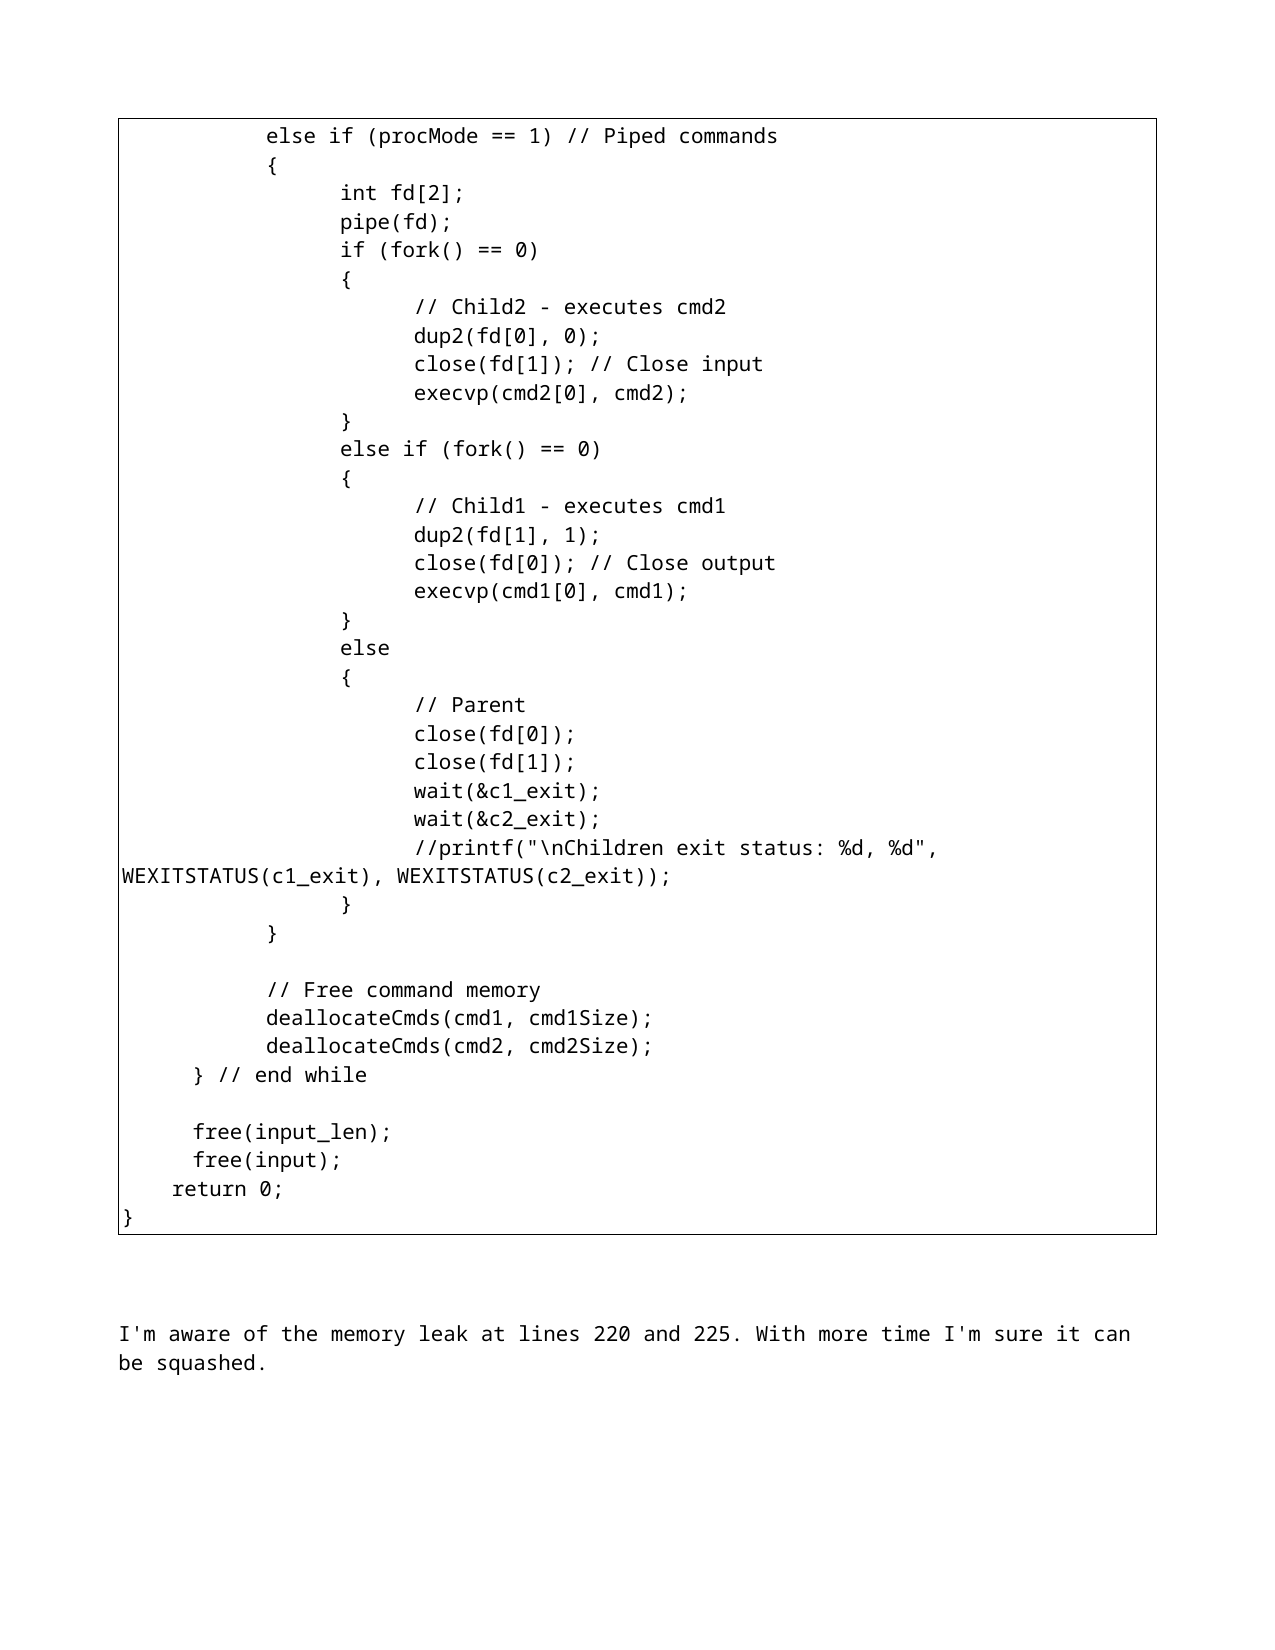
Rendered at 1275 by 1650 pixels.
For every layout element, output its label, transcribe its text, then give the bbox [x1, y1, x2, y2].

text else if (procMode == 1) // Piped commands [119, 119, 1156, 147]
text wait(&c1_exit); [119, 772, 1156, 801]
text free(input_len); [119, 1113, 1156, 1142]
text close(fd[0]); // Close output [119, 545, 1156, 573]
text else if (fork() == 0) [119, 431, 1156, 459]
text dup2(fd[0], 0); [119, 317, 1156, 346]
text // Child1 - executes cmd1 [119, 488, 1156, 516]
text { [119, 459, 1156, 488]
text } [119, 914, 1156, 946]
text execvp(cmd2[0], cmd2); [119, 374, 1156, 402]
text close(fd[1]); // Close input [119, 346, 1156, 374]
text // Child2 - executes cmd2 [119, 289, 1156, 317]
text } // end while [119, 1057, 1156, 1088]
text else [119, 630, 1156, 658]
text } [119, 1199, 1156, 1234]
text deallocateCmds(cmd2, cmd2Size); [119, 1028, 1156, 1057]
text { [119, 147, 1156, 175]
text close(fd[0]); [119, 715, 1156, 744]
text if (fork() == 0) [119, 232, 1156, 260]
text I'm aware of the memory leak at lines 220 and 225. With more time I'm sure it can be squashed. [118, 1319, 1157, 1376]
text } [119, 602, 1156, 630]
text pipe(fd); [119, 203, 1156, 232]
text // Parent [119, 687, 1156, 715]
text close(fd[1]); [119, 744, 1156, 772]
text int fd[2]; [119, 175, 1156, 203]
text return 0; [119, 1170, 1156, 1199]
text free(input); [119, 1142, 1156, 1170]
text wait(&c2_exit); [119, 801, 1156, 829]
text { [119, 658, 1156, 687]
text dup2(fd[1], 1); [119, 516, 1156, 545]
text } [119, 402, 1156, 431]
text } [119, 886, 1156, 914]
text // Free command memory [119, 971, 1156, 1000]
text execvp(cmd1[0], cmd1); [119, 573, 1156, 602]
text deallocateCmds(cmd1, cmd1Size); [119, 1000, 1156, 1028]
text { [119, 260, 1156, 289]
text //printf("\nChildren exit status: %d, %d", WEXITSTATUS(c1_exit), WEXITSTATUS(c2_exit)); [119, 829, 1156, 886]
